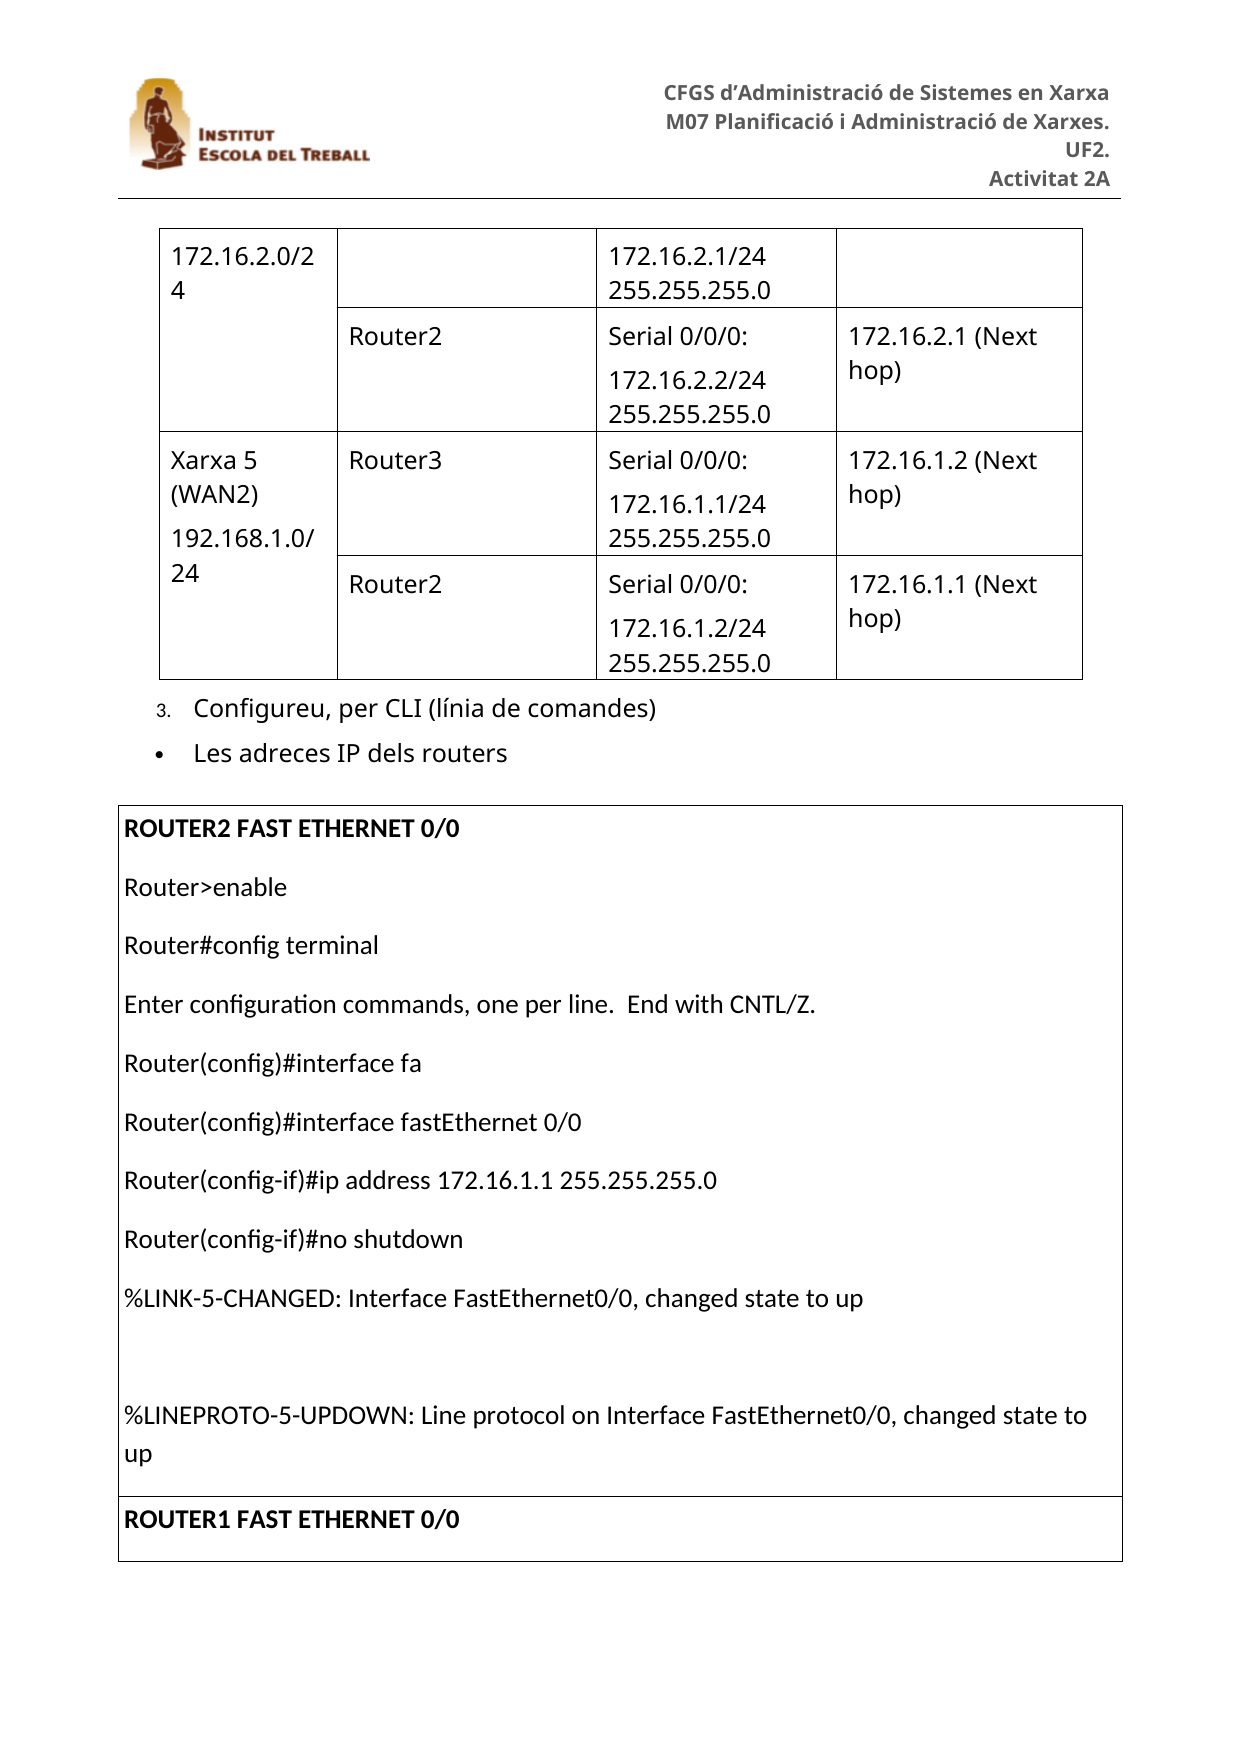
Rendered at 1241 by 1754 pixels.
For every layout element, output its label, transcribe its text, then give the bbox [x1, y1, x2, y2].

table_cell 172.16.2.1/24 255.255.255.0 [597, 229, 836, 307]
table_cell [338, 229, 596, 307]
table_cell Router2 [338, 556, 596, 679]
table_cell Xarxa 5 (WAN2) 192.168.1.0/24 [160, 432, 337, 679]
table_header ROUTER1 FAST ETHERNET 0/0 [119, 1497, 1122, 1561]
table_cell Serial 0/0/0: 172.16.1.1/24 255.255.255.0 [597, 432, 836, 555]
table_cell Router3 [338, 432, 596, 555]
table_cell Router2 [338, 308, 596, 431]
table_cell [837, 229, 1082, 307]
table_cell Serial 0/0/0: 172.16.2.2/24 255.255.255.0 [597, 308, 836, 431]
table_cell Serial 0/0/0: 172.16.1.2/24 255.255.255.0 [597, 556, 836, 679]
table_cell 172.16.2.0/24 [160, 229, 337, 431]
list Les adreces IP dels routers [156, 735, 1122, 769]
picture [129, 78, 370, 170]
table_cell 172.16.2.1 (Next hop) [837, 308, 1082, 431]
list Configureu, per CLI (línia de comandes) [156, 691, 1122, 725]
table_cell 172.16.1.2 (Next hop) [837, 432, 1082, 555]
table_header ROUTER2 FAST ETHERNET 0/0 Router>enable Router#config terminal Enter configuration commands, one per line. End with CNTL/Z. Router(config)#interface fa Router(config)#interface fastEthernet 0/0 Router(config-if)#ip address 172.16.1.1 255.255.255.0 Router(config-if)#no shutdown %LINK-5-CHANGED: Interface FastEthernet0/0, changed state to up %LINEPROTO-5-UPDOWN: Line protocol on Interface FastEthernet0/0, changed state to up [119, 806, 1122, 1496]
table_cell 172.16.1.1 (Next hop) [837, 556, 1082, 679]
